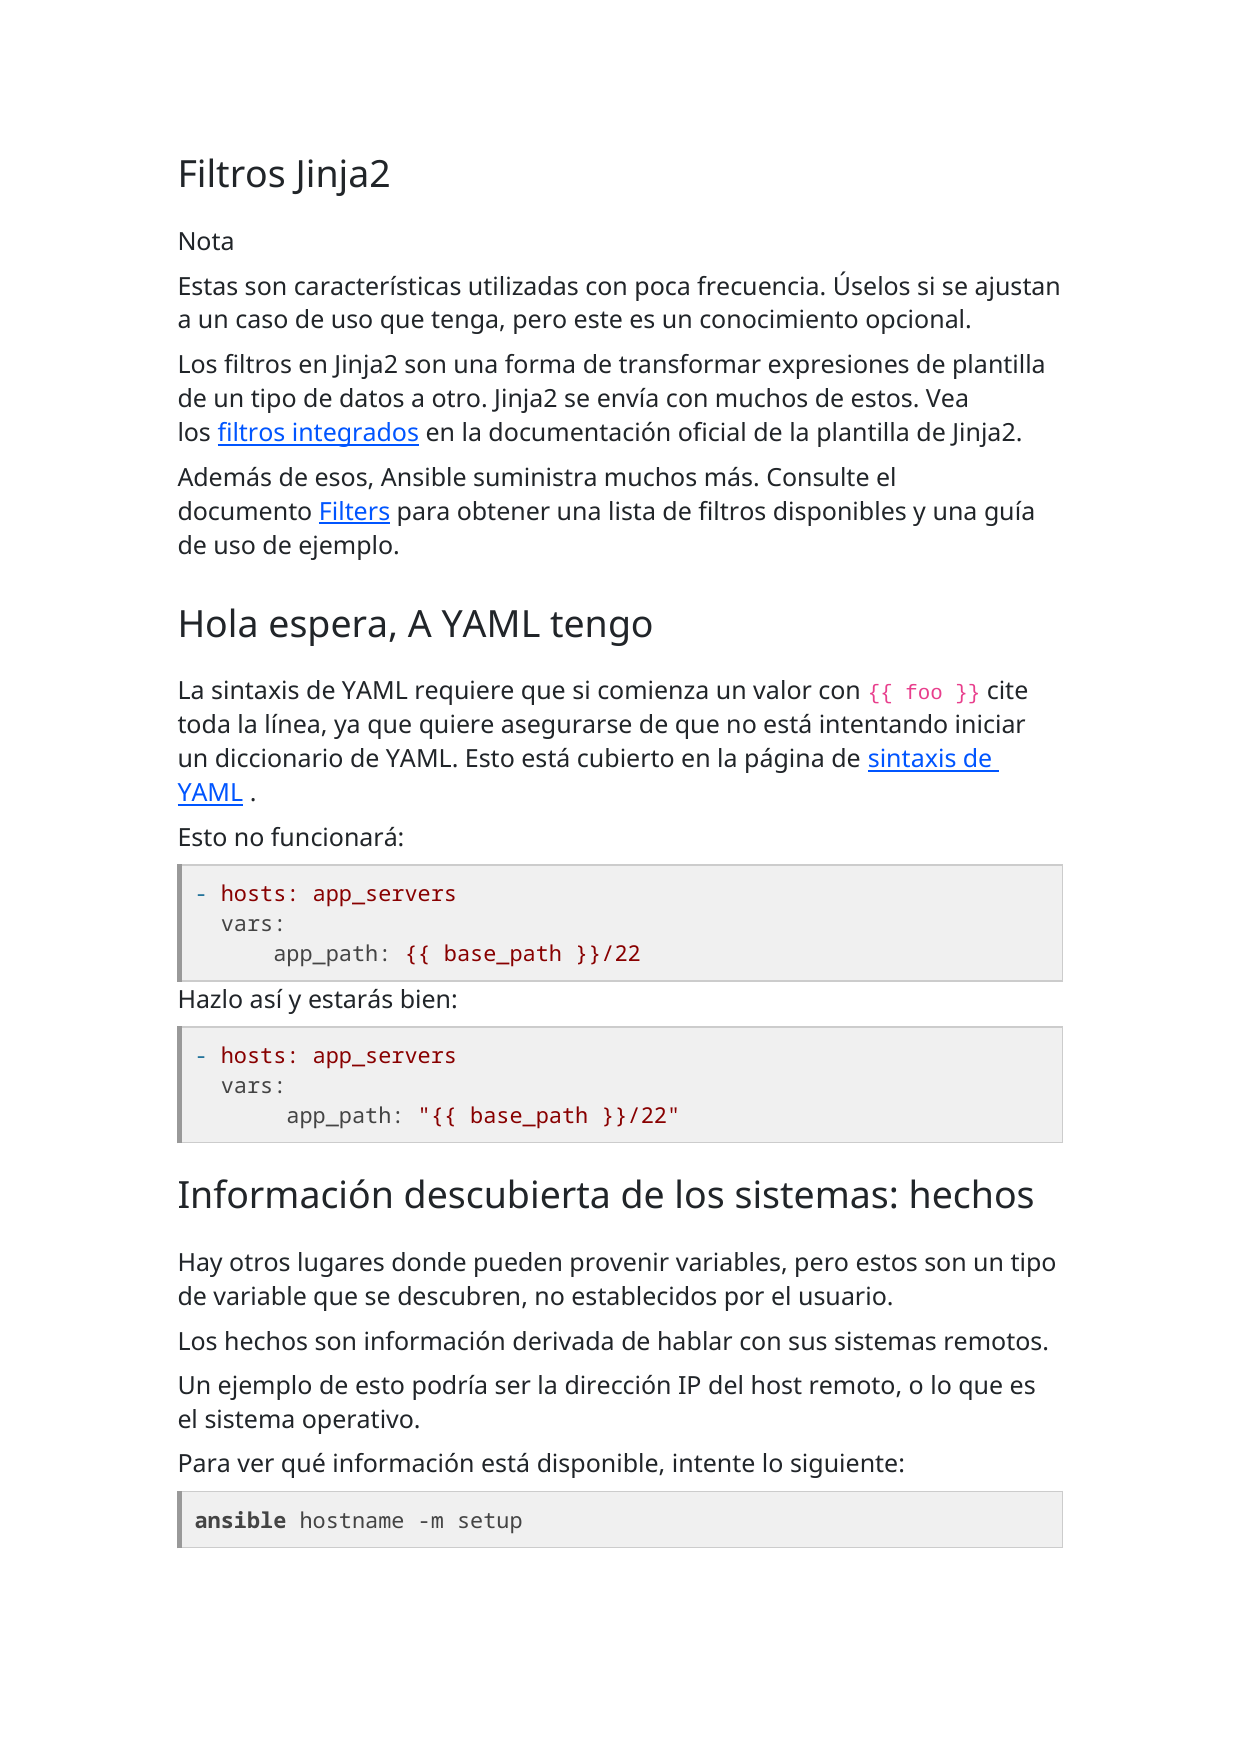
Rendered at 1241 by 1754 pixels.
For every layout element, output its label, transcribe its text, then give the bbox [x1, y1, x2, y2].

text La sintaxis de YAML requiere que si comienza un valor con {{ foo }} cite toda la línea, ya que quiere asegurarse de que no está intentando iniciar un diccionario de YAML. Esto está cubierto en la página de sintaxis de YAML . [177, 673, 1063, 809]
text Para ver qué información está disponible, intente lo siguiente: [177, 1446, 1063, 1480]
text Hola espera, A YAML tengo [177, 597, 1063, 648]
text vars: [182, 894, 1062, 924]
text Los hechos son información derivada de hablar con sus sistemas remotos. [177, 1323, 1063, 1357]
text Nota [177, 224, 1063, 258]
text Esto no funcionará: [177, 819, 1063, 854]
text vars: [182, 1056, 1062, 1086]
text Hazlo así y estarás bien: [177, 982, 1063, 1016]
text Hay otros lugares donde pueden provenir variables, pero estos son un tipo de variable que se descubren, no establecidos por el usuario. [177, 1244, 1063, 1313]
text Información descubierta de los sistemas: hechos [177, 1168, 1063, 1219]
text ansible hostname -m setup [182, 1492, 1062, 1547]
text app_path: "{{ base_path }}/22" [182, 1086, 1062, 1142]
text Los filtros en Jinja2 son una forma de transformar expresiones de plantilla de un tipo de datos a otro. Jinja2 se envía con muchos de estos. Vea los filtros integrados en la documentación oficial de la plantilla de Jinja2. [177, 347, 1063, 449]
text Además de esos, Ansible suministra muchos más. Consulte el documento Filters para obtener una lista de filtros disponibles y una guía de uso de ejemplo. [177, 459, 1063, 561]
text Un ejemplo de esto podría ser la dirección IP del host remoto, o lo que es el sistema operativo. [177, 1368, 1063, 1436]
text - hosts: app_servers [182, 866, 1062, 894]
text Filtros Jinja2 [177, 148, 1063, 199]
text - hosts: app_servers [182, 1028, 1062, 1056]
text Estas son características utilizadas con poca frecuencia. Úselos si se ajustan a un caso de uso que tenga, pero este es un conocimiento opcional. [177, 268, 1063, 336]
text app_path: {{ base_path }}/22 [182, 924, 1062, 980]
